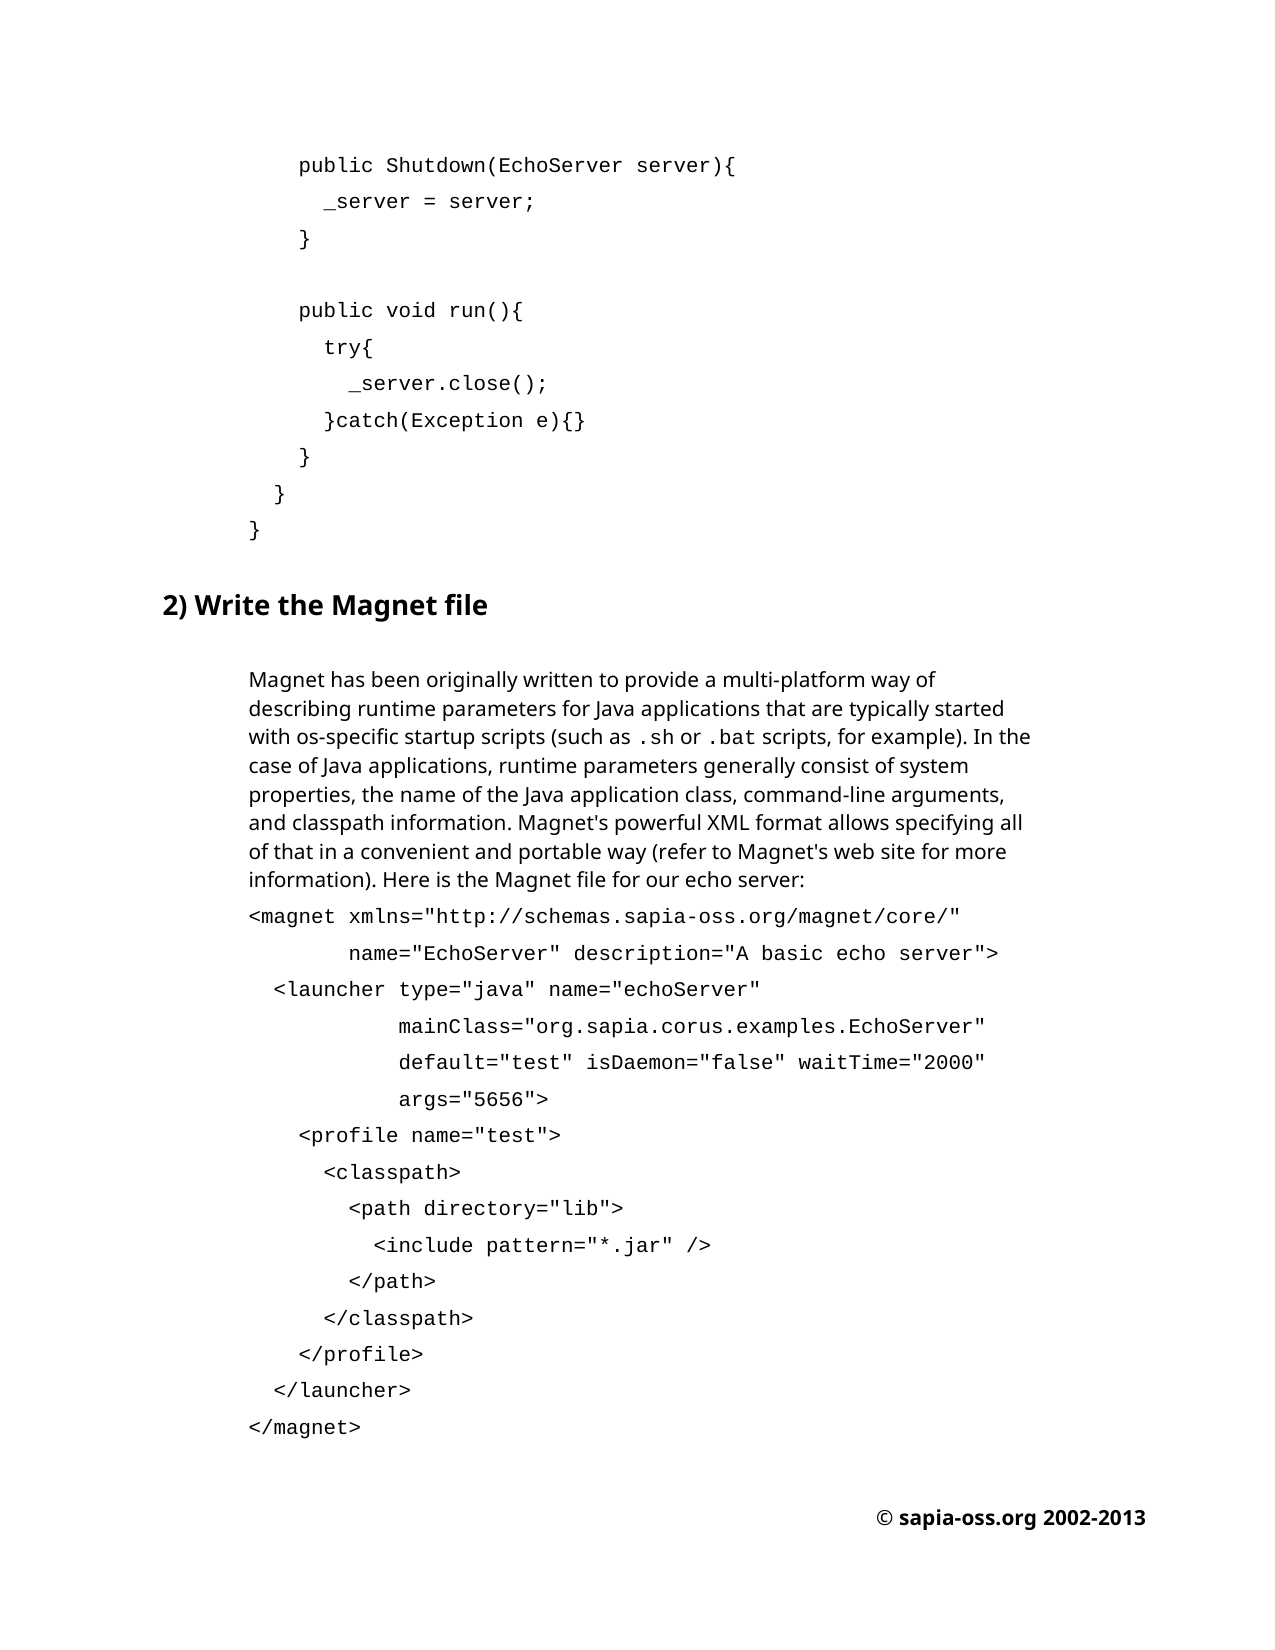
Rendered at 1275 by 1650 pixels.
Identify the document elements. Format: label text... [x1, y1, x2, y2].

text </path> [248, 1271, 1039, 1295]
text <magnet xmlns="http://schemas.sapia-oss.org/magnet/core/" [248, 906, 1039, 930]
text public void run(){ [248, 300, 1039, 324]
text </magnet> [248, 1417, 1039, 1441]
text } [248, 519, 1039, 543]
text } [248, 483, 1039, 507]
text name="EchoServer" description="A basic echo server"> [248, 943, 1039, 967]
text mainClass="org.sapia.corus.examples.EchoServer" [248, 1016, 1039, 1040]
text }catch(Exception e){} [248, 410, 1039, 434]
text } [248, 227, 1039, 251]
text default="test" isDaemon="false" waitTime="2000" [248, 1052, 1039, 1076]
text </classpath> [248, 1307, 1039, 1331]
text try{ [248, 337, 1039, 361]
text <include pattern="*.jar" /> [248, 1234, 1039, 1258]
text <path directory="lib"> [248, 1198, 1039, 1222]
text </profile> [248, 1344, 1039, 1368]
text } [248, 446, 1039, 470]
text _server.close(); [248, 373, 1039, 397]
subtitle 2) Write the Magnet file [162, 586, 1039, 623]
text args="5656"> [248, 1089, 1039, 1113]
text <classpath> [248, 1162, 1039, 1186]
text <launcher type="java" name="echoServer" [248, 979, 1039, 1003]
text Magnet has been originally written to provide a multi-platform way of describing runtime parameters for Java applications that are typically started with os-specific startup scripts (such as .sh or .bat scripts, for example). In the case of Java applications, runtime parameters generally consist of system properties, the name of the Java application class, command-line arguments, and classpath information. Magnet's powerful XML format allows specifying all of that in a convenient and portable way (refer to Magnet's web site for more information). Here is the Magnet file for our echo server: [248, 665, 1039, 894]
text public Shutdown(EchoServer server){ [248, 154, 1039, 178]
text </launcher> [248, 1380, 1039, 1404]
text <profile name="test"> [248, 1125, 1039, 1149]
text _server = server; [248, 191, 1039, 215]
